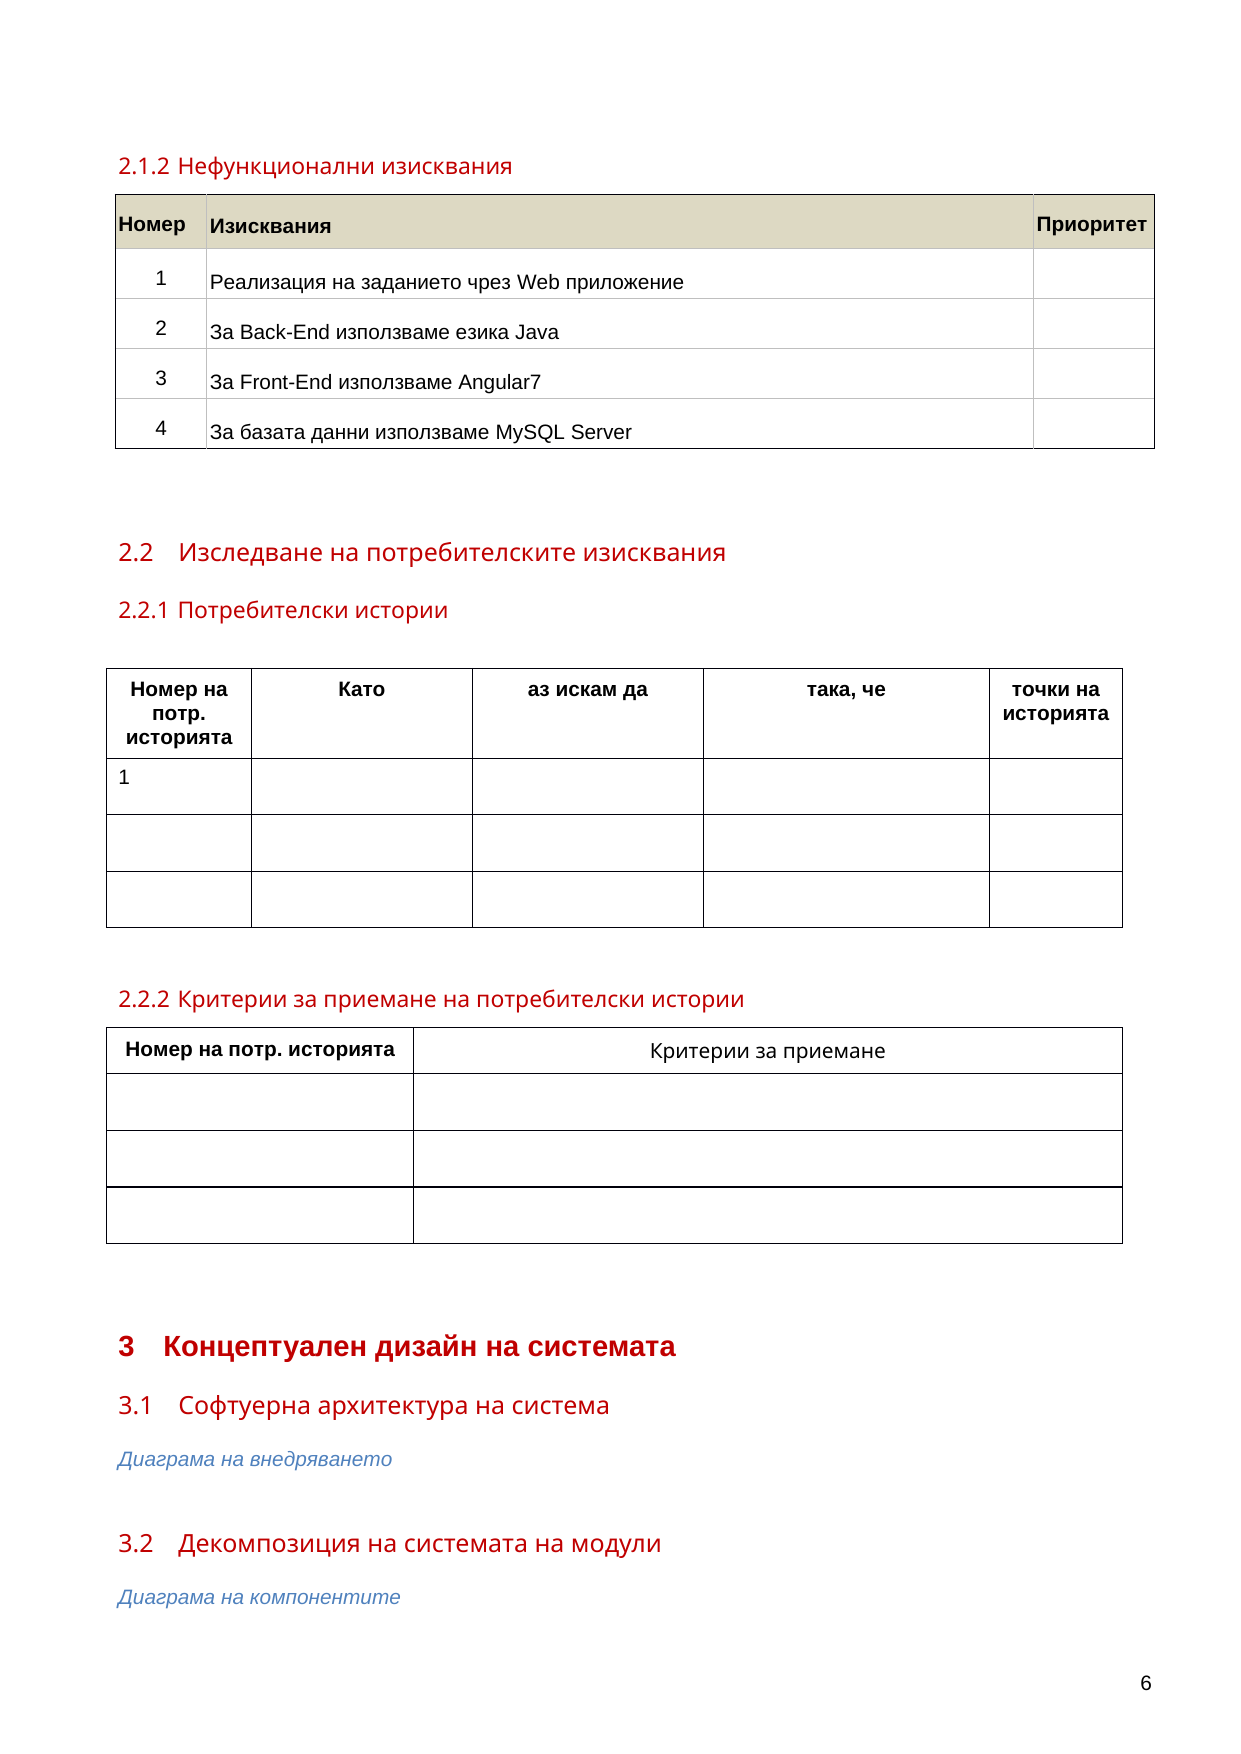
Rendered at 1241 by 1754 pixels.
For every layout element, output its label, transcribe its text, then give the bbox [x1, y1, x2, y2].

table_cell [473, 815, 703, 871]
table_cell [1034, 399, 1154, 448]
table_cell [1034, 249, 1154, 298]
table_cell [414, 1188, 1122, 1243]
table_cell [473, 872, 703, 927]
table_cell [990, 872, 1122, 927]
table_header Номер на потр. историята [107, 1028, 413, 1073]
table_header Изисквания [207, 195, 1033, 248]
subtitle Потребителски истории [118, 594, 1152, 625]
subtitle Изследване на потребителските изисквания [118, 535, 1152, 569]
subtitle Концептуален дизайн на системата [118, 1329, 1152, 1363]
table_cell [252, 872, 472, 927]
table_cell [107, 1188, 413, 1243]
table_cell [990, 815, 1122, 871]
subtitle Софтуерна архитектура на система [118, 1388, 1152, 1422]
table_cell 1 [107, 759, 251, 814]
table_cell 3 [116, 349, 206, 398]
table_cell [414, 1131, 1122, 1186]
table_cell [704, 872, 989, 927]
table_cell За Front-End използваме Angular7 [207, 349, 1033, 398]
table_header Номер на потр. историята [107, 669, 251, 757]
table_header Като [252, 669, 472, 757]
table_cell [107, 1074, 413, 1130]
table_cell [252, 759, 472, 814]
table_cell [704, 759, 989, 814]
table_header аз искам да [473, 669, 703, 757]
table_header така, че [704, 669, 989, 757]
table_cell 4 [116, 399, 206, 448]
subtitle Декомпозиция на системата на модули [118, 1526, 1152, 1560]
table_cell [414, 1074, 1122, 1130]
table_cell [107, 1131, 413, 1186]
text Диaгрaма на компонентите [118, 1585, 1152, 1609]
subtitle Нефункционални изисквания [118, 150, 1152, 181]
table_cell [107, 872, 251, 927]
table_cell 1 [116, 249, 206, 298]
table_cell [990, 759, 1122, 814]
table_cell За Back-End използваме езика Java [207, 299, 1033, 348]
table_cell [107, 815, 251, 871]
table_cell Реализация на заданието чрез Web приложение [207, 249, 1033, 298]
text Диаграма на внедряването [118, 1447, 1152, 1471]
table_cell За базата данни използваме MySQL Server [207, 399, 1033, 448]
table_cell [1034, 349, 1154, 398]
table_cell 2 [116, 299, 206, 348]
table_cell [473, 759, 703, 814]
table_header Приоритет [1034, 195, 1154, 248]
table_cell [704, 815, 989, 871]
subtitle Критерии за приемане на потребителски истории [118, 983, 1152, 1014]
table_header точки на историята [990, 669, 1122, 757]
table_header Критерии за приемане [414, 1028, 1122, 1073]
table_cell [252, 815, 472, 871]
table_header Номер [116, 195, 206, 248]
table_cell [1034, 299, 1154, 348]
